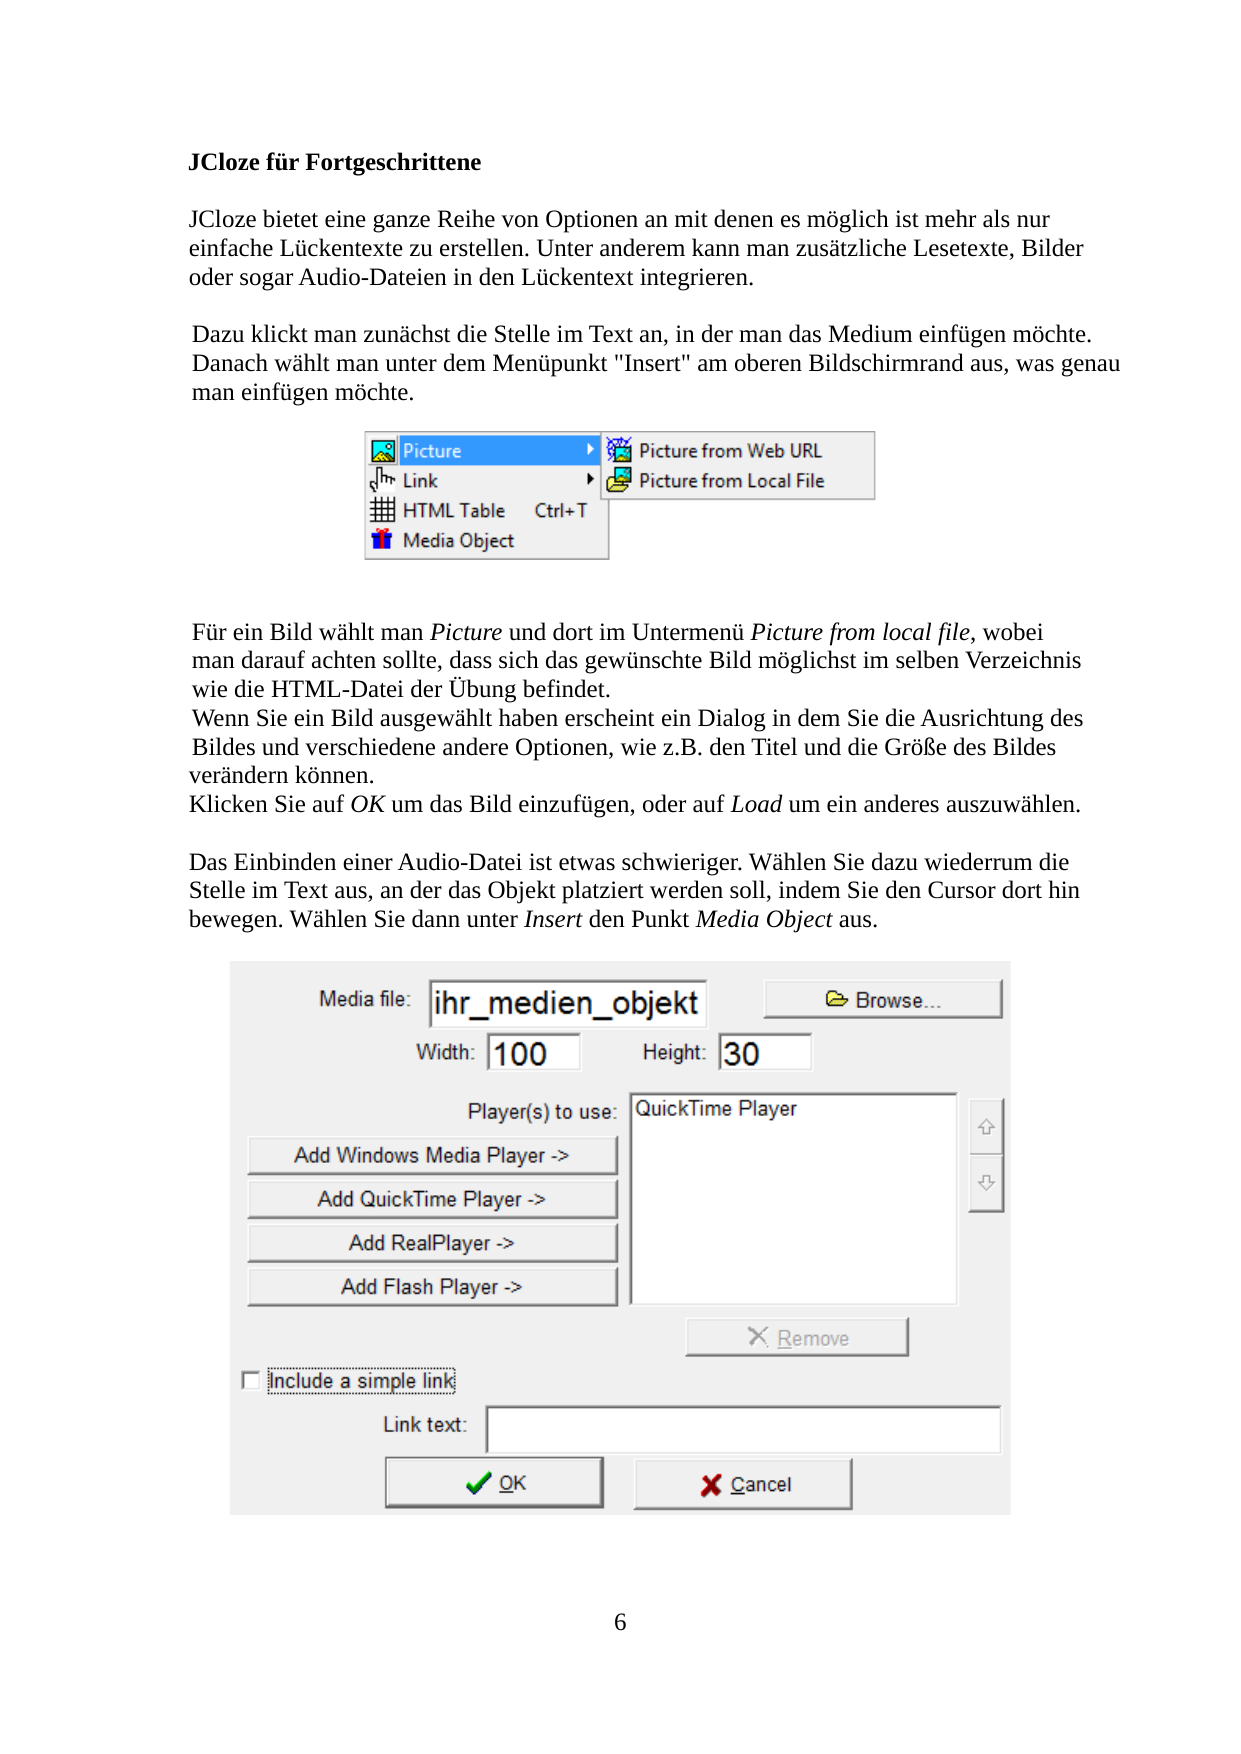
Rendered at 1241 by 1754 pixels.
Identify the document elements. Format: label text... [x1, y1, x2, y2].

text Dazu klickt man zunächst die Stelle im Text an, in der man das Medium einfügen möchte. [118, 319, 1122, 348]
text JCloze bietet eine ganze Reihe von Optionen an mit denen es möglich ist mehr als nur einfache Lückentexte zu erstellen. Unter anderem kann man zusätzliche Lesetexte, Bilder oder sogar Audio-Dateien in den Lückentext integrieren. [188, 204, 1122, 291]
text Bildes und verschiedene andere Optionen, wie z.B. den Titel und die Größe des Bildes [118, 732, 1122, 761]
text man darauf achten sollte, dass sich das gewünschte Bild möglichst im selben Verzeichnis [118, 646, 1122, 674]
text Danach wählt man unter dem Menüpunkt "Insert" am oberen Bildschirmrand aus, was genau [118, 348, 1122, 377]
text verändern können. [188, 761, 1122, 789]
text Für ein Bild wählt man Picture und dort im Untermenü Picture from local file, wobei [118, 617, 1122, 646]
text man einfügen möchte. [118, 377, 1122, 406]
text Klicken Sie auf OK um das Bild einzufügen, oder auf Load um ein anderes auszuwählen. [188, 789, 1122, 818]
text wie die HTML-Datei der Übung befindet. [118, 674, 1122, 703]
text Wenn Sie ein Bild ausgewählt haben erscheint ein Dialog in dem Sie die Ausrichtung des [118, 703, 1122, 732]
text Das Einbinden einer Audio-Datei ist etwas schwieriger. Wählen Sie dazu wiederrum die Stelle im Text aus, an der das Objekt platziert werden soll, indem Sie den Cursor dort hin bewegen. Wählen Sie dann unter Insert den Punkt Media Object aus. [188, 847, 1122, 933]
picture [364, 431, 876, 560]
picture [229, 961, 1011, 1515]
text JCloze für Fortgeschrittene [188, 147, 1122, 176]
